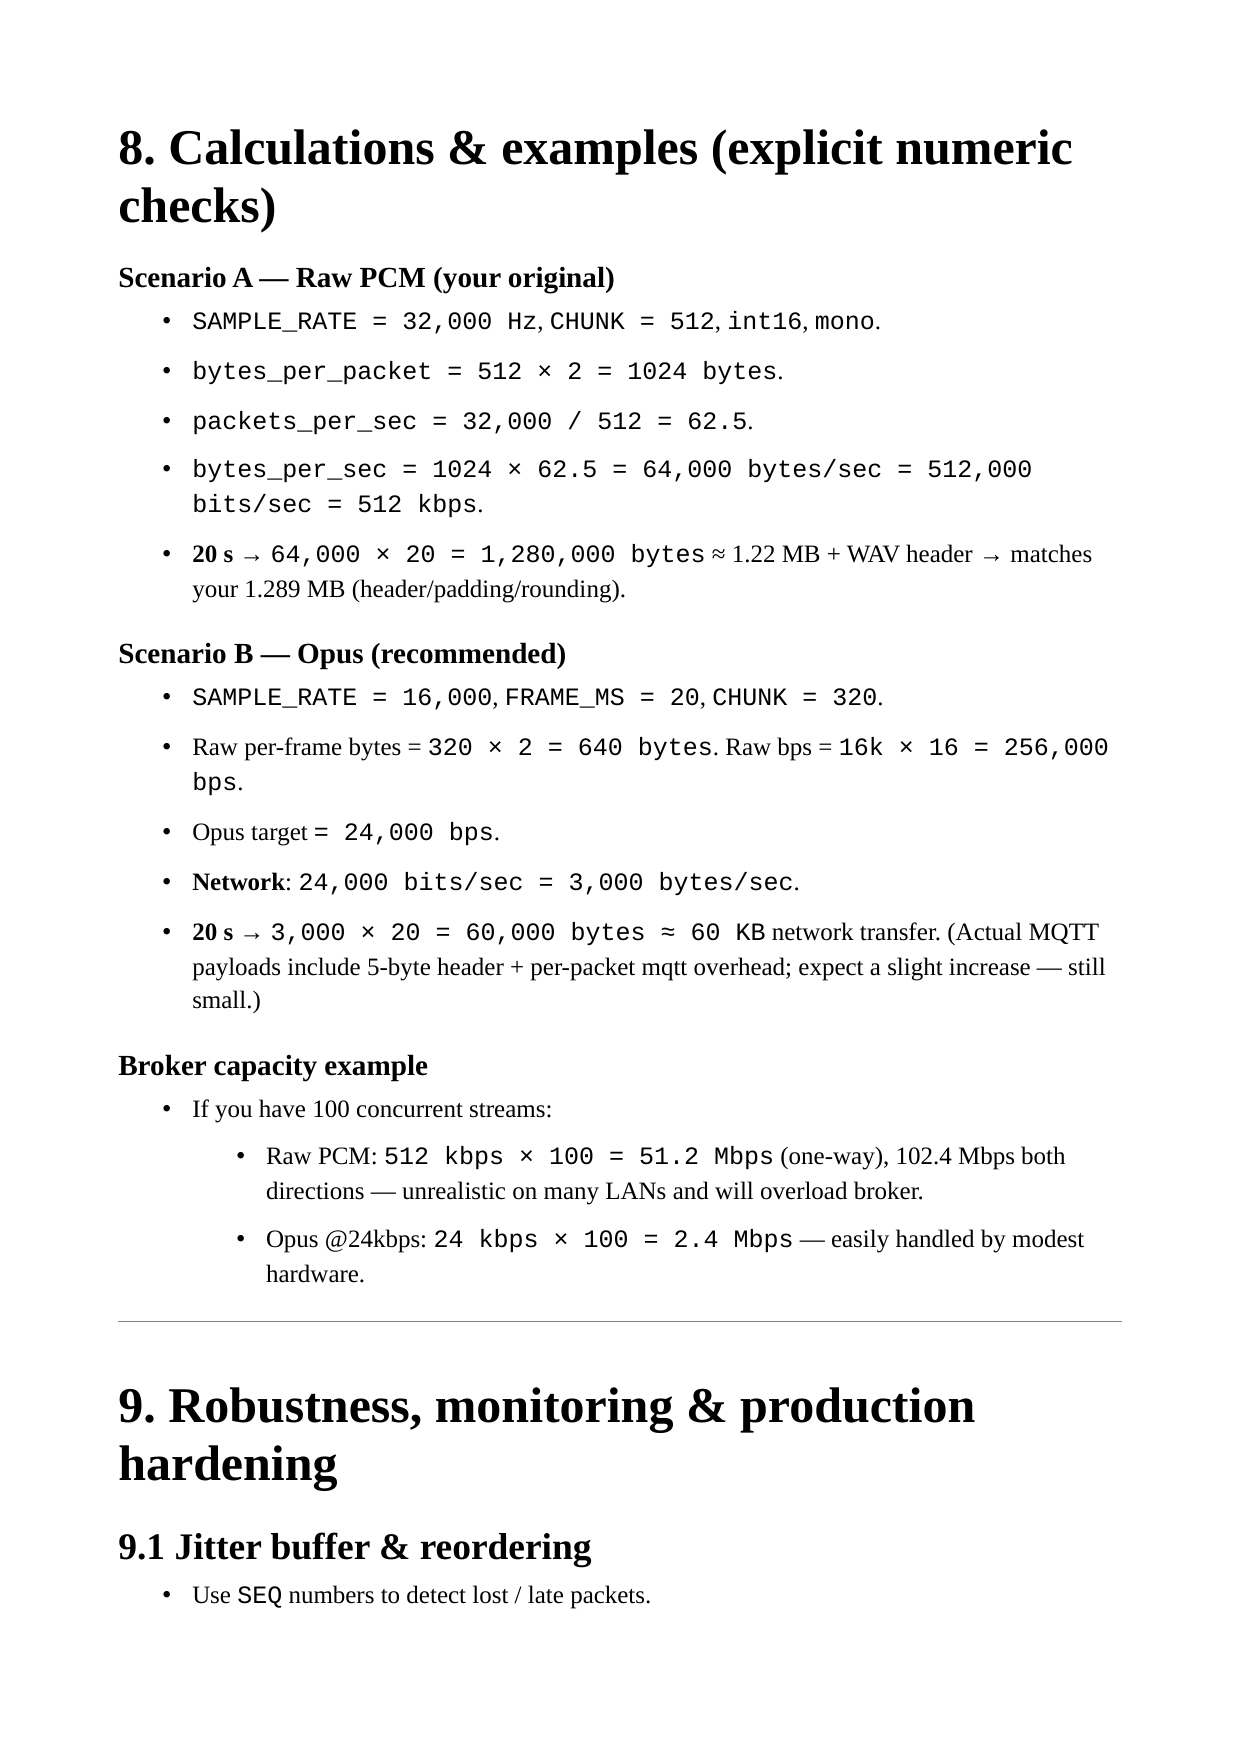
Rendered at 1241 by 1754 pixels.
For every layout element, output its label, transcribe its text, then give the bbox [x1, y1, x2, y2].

list packets_per_sec = 32,000 / 512 = 62.5. [162, 406, 1122, 437]
list 20 s → 64,000 × 20 = 1,280,000 bytes ≈ 1.22 MB + WAV header → matches your 1.289 MB (header/padding/rounding). [162, 539, 1122, 603]
subtitle Scenario A — Raw PCM (your original) [118, 260, 1122, 294]
list Opus target = 24,000 bps. [162, 817, 1122, 848]
subtitle Scenario B — Opus (recommended) [118, 636, 1122, 670]
list SAMPLE_RATE = 32,000 Hz, CHUNK = 512, int16, mono. [162, 306, 1122, 337]
list Use SEQ numbers to detect lost / late packets. [162, 1580, 1122, 1611]
list bytes_per_packet = 512 × 2 = 1024 bytes. [162, 356, 1122, 387]
list bytes_per_sec = 1024 × 62.5 = 64,000 bytes/sec = 512,000 bits/sec = 512 kbps. [162, 456, 1122, 520]
list Raw per-frame bytes = 320 × 2 = 640 bytes. Raw bps = 16k × 16 = 256,000 bps. [162, 732, 1122, 798]
list Opus @24kbps: 24 kbps × 100 = 2.4 Mbps — easily handled by modest hardware. [236, 1224, 1122, 1288]
subtitle Broker capacity example [118, 1048, 1122, 1081]
subtitle 9.1 Jitter buffer & reordering [118, 1524, 1122, 1567]
list Raw PCM: 512 kbps × 100 = 51.2 Mbps (one-way), 102.4 Mbps both directions — unrealistic on many LANs and will overload broker. [236, 1141, 1122, 1205]
subtitle 8. Calculations & examples (explicit numeric checks) [118, 118, 1122, 233]
list SAMPLE_RATE = 16,000, FRAME_MS = 20, CHUNK = 320. [162, 682, 1122, 713]
list If you have 100 concurrent streams: [162, 1094, 1122, 1122]
list 20 s → 3,000 × 20 = 60,000 bytes ≈ 60 KB network transfer. (Actual MQTT payloads include 5-byte header + per-packet mqtt overhead; expect a slight increase — still small.) [162, 917, 1122, 1014]
subtitle 9. Robustness, monitoring & production hardening [118, 1376, 1122, 1491]
list Network: 24,000 bits/sec = 3,000 bytes/sec. [162, 867, 1122, 898]
